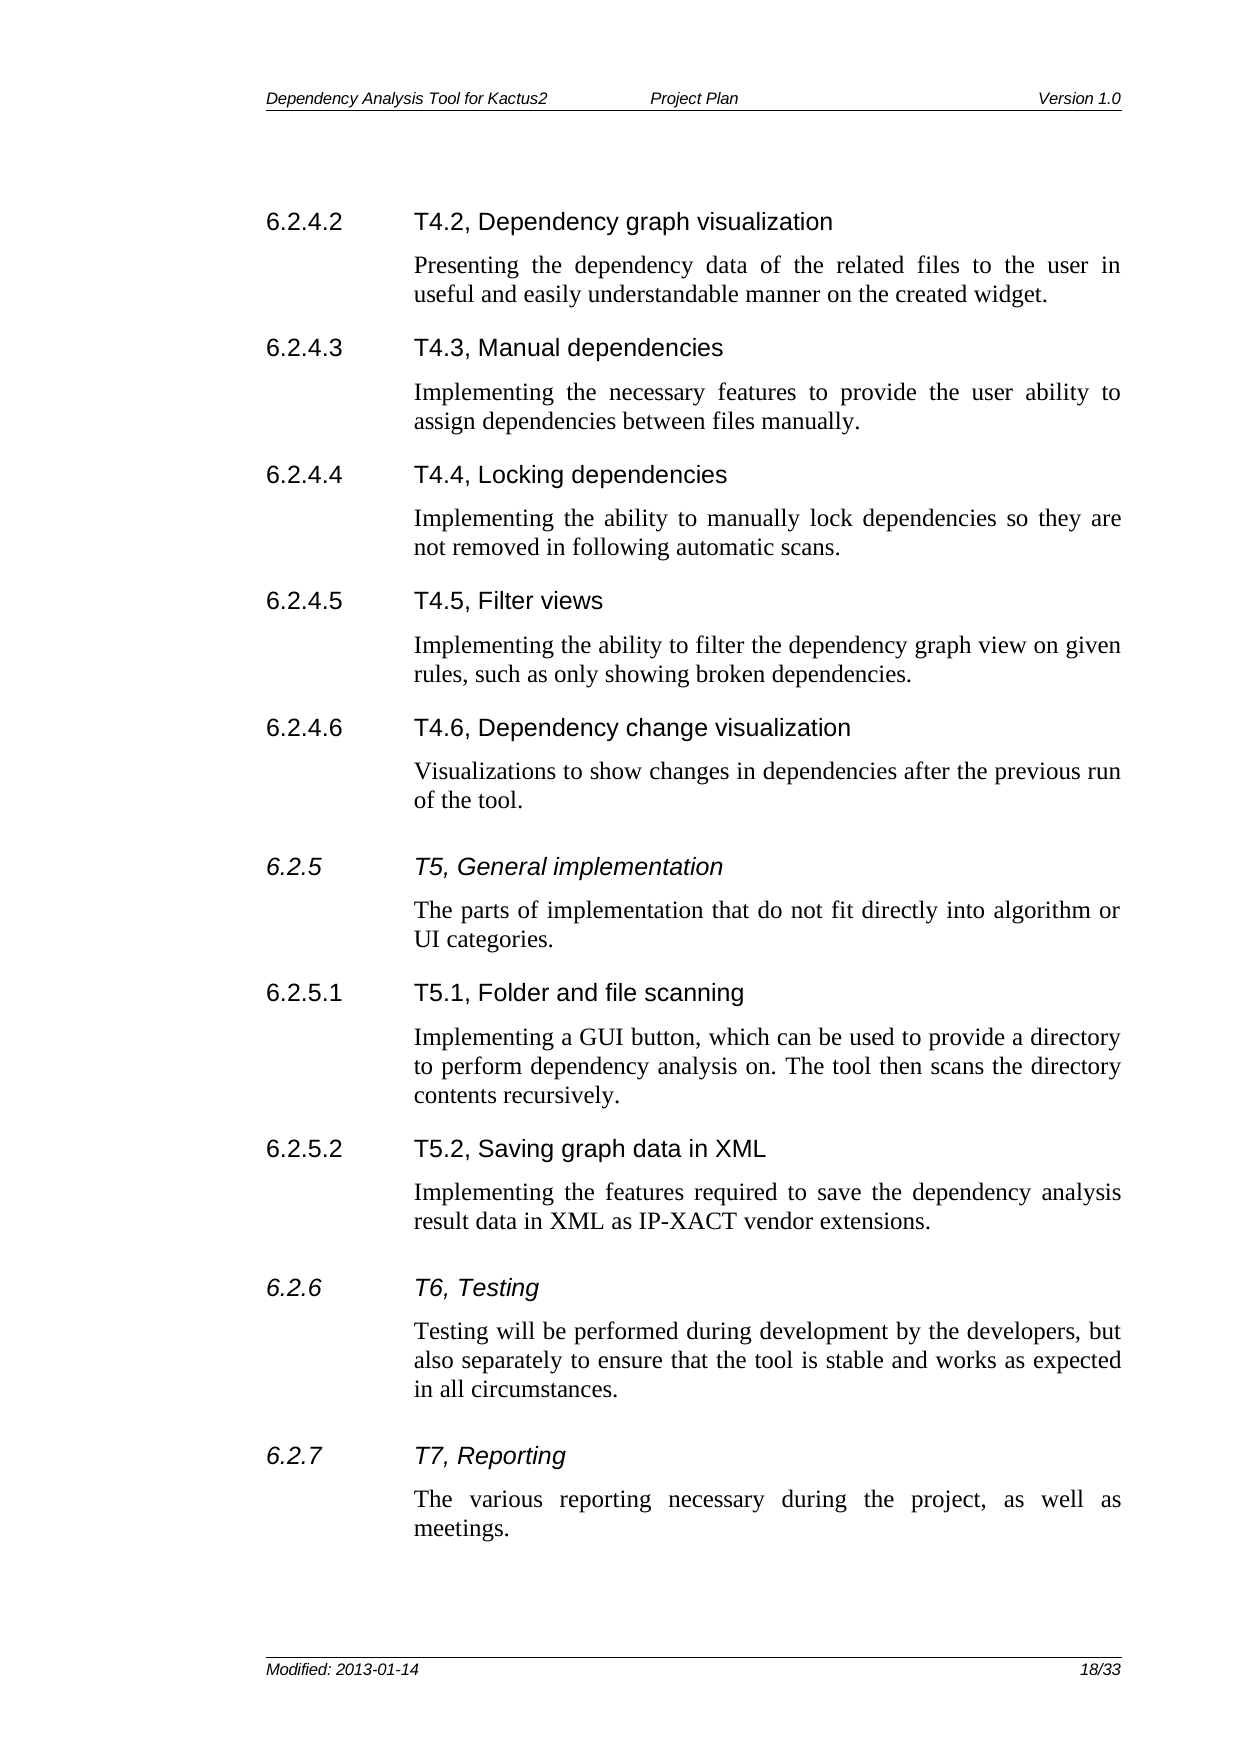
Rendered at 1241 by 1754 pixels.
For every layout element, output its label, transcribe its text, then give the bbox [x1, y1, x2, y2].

text Implementing the ability to manually lock dependencies so they are not removed in following automatic scans. [413, 503, 1122, 561]
subtitle T5.2, Saving graph data in XML [266, 1133, 1122, 1163]
text Testing will be performed during development by the developers, but also separately to ensure that the tool is stable and works as expected in all circumstances. [413, 1316, 1122, 1403]
subtitle T4.5, Filter views [266, 586, 1122, 615]
subtitle T5, General implementation [266, 852, 1122, 881]
text The various reporting necessary during the project, as well as meetings. [413, 1484, 1122, 1542]
text Visualizations to show changes in dependencies after the previous run of the tool. [413, 756, 1122, 814]
text Implementing the ability to filter the dependency graph view on given rules, such as only showing broken dependencies. [413, 630, 1122, 688]
text The parts of implementation that do not fit directly into algorithm or UI categories. [413, 895, 1122, 953]
subtitle T4.3, Manual dependencies [266, 333, 1122, 362]
text Presenting the dependency data of the related files to the user in useful and easily understandable manner on the created widget. [413, 250, 1122, 308]
subtitle T6, Testing [266, 1272, 1122, 1302]
subtitle T4.2, Dependency graph visualization [266, 207, 1122, 236]
text Implementing the features required to save the dependency analysis result data in XML as IP-XACT vendor extensions. [413, 1177, 1122, 1235]
text Implementing a GUI button, which can be used to provide a directory to perform dependency analysis on. The tool then scans the directory contents recursively. [413, 1022, 1122, 1109]
subtitle T4.6, Dependency change visualization [266, 713, 1122, 742]
text Implementing the necessary features to provide the user ability to assign dependencies between files manually. [413, 377, 1122, 435]
subtitle T7, Reporting [266, 1441, 1122, 1469]
subtitle T5.1, Folder and file scanning [266, 978, 1122, 1007]
subtitle T4.4, Locking dependencies [266, 460, 1122, 489]
